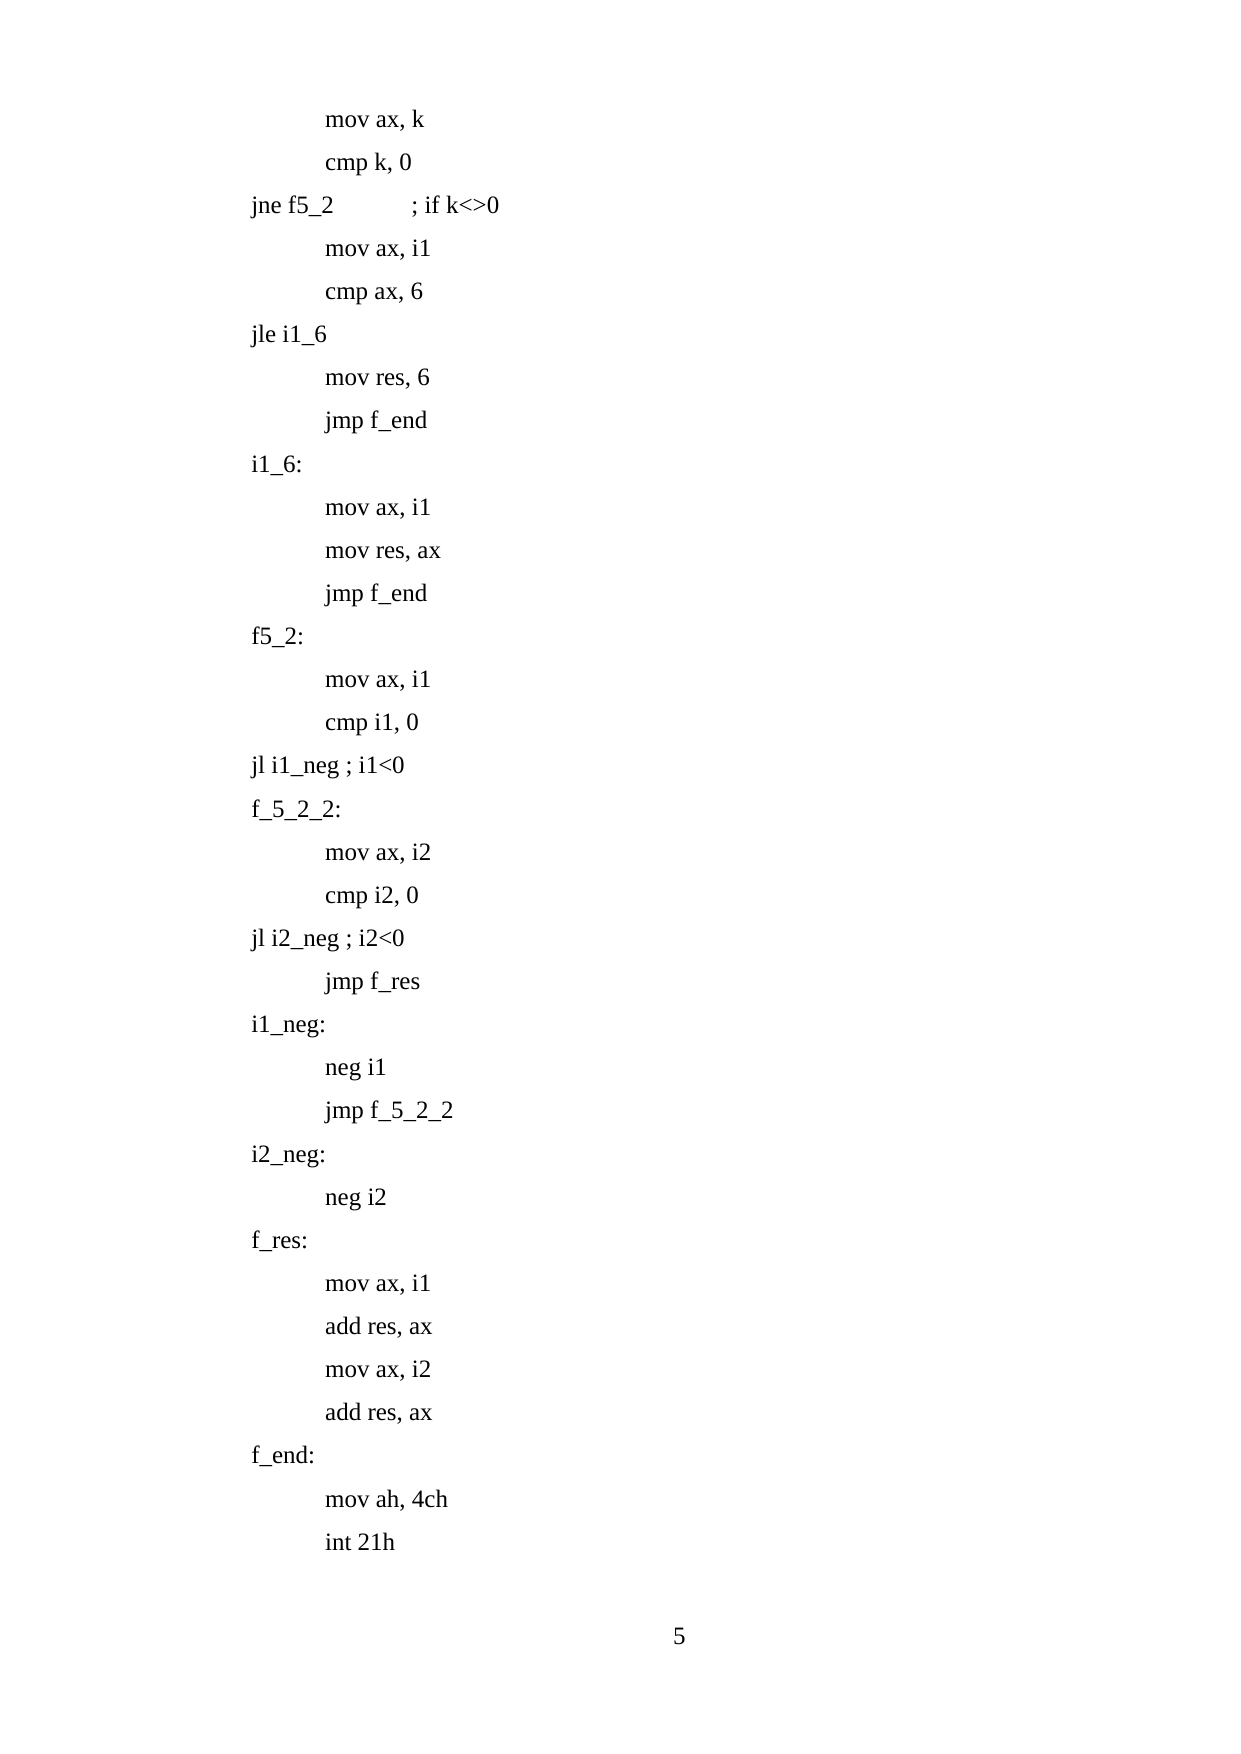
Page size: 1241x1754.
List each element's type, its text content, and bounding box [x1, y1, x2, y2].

text mov ax, k [177, 104, 1181, 132]
text mov ax, i1 [177, 1268, 1181, 1297]
text jmp f_5_2_2 [177, 1096, 1181, 1124]
text neg i2 [177, 1182, 1181, 1211]
text mov ax, i2 [177, 1354, 1181, 1383]
text mov res, ax [177, 535, 1181, 564]
text jne f5_2 ; if k<>0 [177, 190, 1181, 219]
text neg i1 [177, 1052, 1181, 1081]
text mov ax, i2 [177, 837, 1181, 866]
text f_res: [177, 1225, 1181, 1254]
text add res, ax [177, 1311, 1181, 1340]
text f_end: [177, 1441, 1181, 1469]
text f_5_2_2: [177, 794, 1181, 822]
text cmp k, 0 [177, 147, 1181, 176]
text int 21h [177, 1527, 1181, 1556]
text jl i2_neg ; i2<0 [177, 923, 1181, 952]
text i1_neg: [177, 1009, 1181, 1038]
text mov ax, i1 [177, 664, 1181, 693]
text i2_neg: [177, 1139, 1181, 1167]
text jl i1_neg ; i1<0 [177, 751, 1181, 779]
text i1_6: [177, 449, 1181, 477]
text mov ax, i1 [177, 492, 1181, 521]
text cmp ax, 6 [177, 276, 1181, 305]
text jle i1_6 [177, 319, 1181, 348]
text jmp f_end [177, 578, 1181, 607]
text mov ah, 4ch [177, 1484, 1181, 1512]
text cmp i2, 0 [177, 880, 1181, 909]
text mov res, 6 [177, 362, 1181, 391]
text cmp i1, 0 [177, 707, 1181, 736]
text f5_2: [177, 621, 1181, 650]
text mov ax, i1 [177, 233, 1181, 262]
text jmp f_end [177, 406, 1181, 434]
text add res, ax [177, 1397, 1181, 1426]
text jmp f_res [177, 966, 1181, 995]
